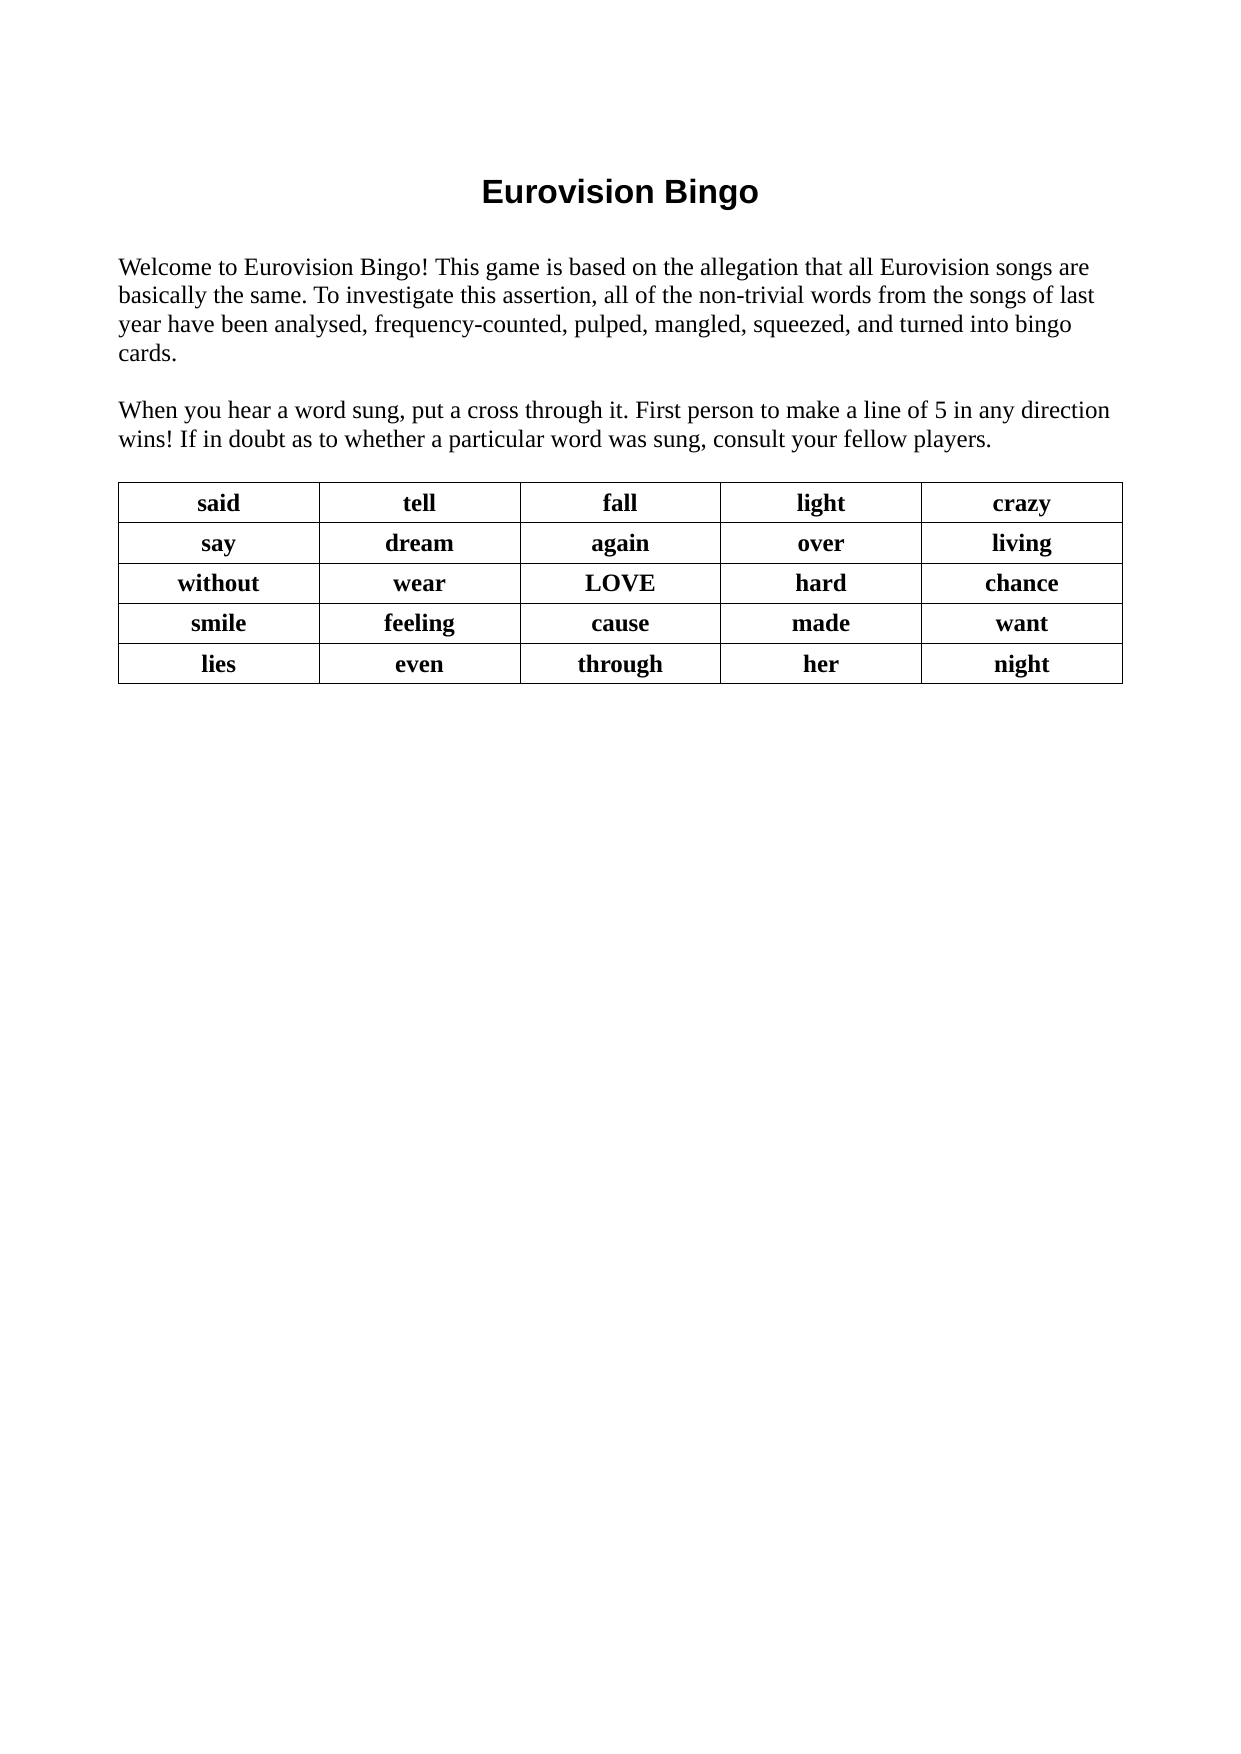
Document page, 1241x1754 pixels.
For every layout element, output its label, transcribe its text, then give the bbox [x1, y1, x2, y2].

table_cell wear [320, 564, 520, 603]
table_cell lies [119, 644, 319, 683]
table_cell dream [320, 523, 520, 562]
table_cell without [119, 564, 319, 603]
text Welcome to Eurovision Bingo! This game is based on the allegation that all Eurovision songs are basically the same. To investigate this assertion, all of the non-trivial words from the songs of last year have been analysed, frequency-counted, pulped, mangled, squeezed, and turned into bingo cards. [118, 252, 1122, 367]
table_cell through [521, 644, 720, 683]
table_header fall [521, 483, 720, 522]
table_cell even [320, 644, 520, 683]
table_cell chance [922, 564, 1122, 603]
table_cell say [119, 523, 319, 562]
table_cell cause [521, 604, 720, 643]
table_cell LOVE [521, 564, 720, 603]
text When you hear a word sung, put a cross through it. First person to make a line of 5 in any direction wins! If in doubt as to whether a particular word was sung, consult your fellow players. [118, 396, 1122, 453]
table_header light [721, 483, 921, 522]
table_header crazy [922, 483, 1122, 522]
table_cell hard [721, 564, 921, 603]
table_header tell [320, 483, 520, 522]
table_cell feeling [320, 604, 520, 643]
table_header said [119, 483, 319, 522]
table_cell want [922, 604, 1122, 643]
table_cell living [922, 523, 1122, 562]
table_cell her [721, 644, 921, 683]
subtitle Eurovision Bingo [118, 172, 1122, 211]
table_cell again [521, 523, 720, 562]
table_cell over [721, 523, 921, 562]
table_cell night [922, 644, 1122, 683]
table_cell made [721, 604, 921, 643]
table_cell smile [119, 604, 319, 643]
